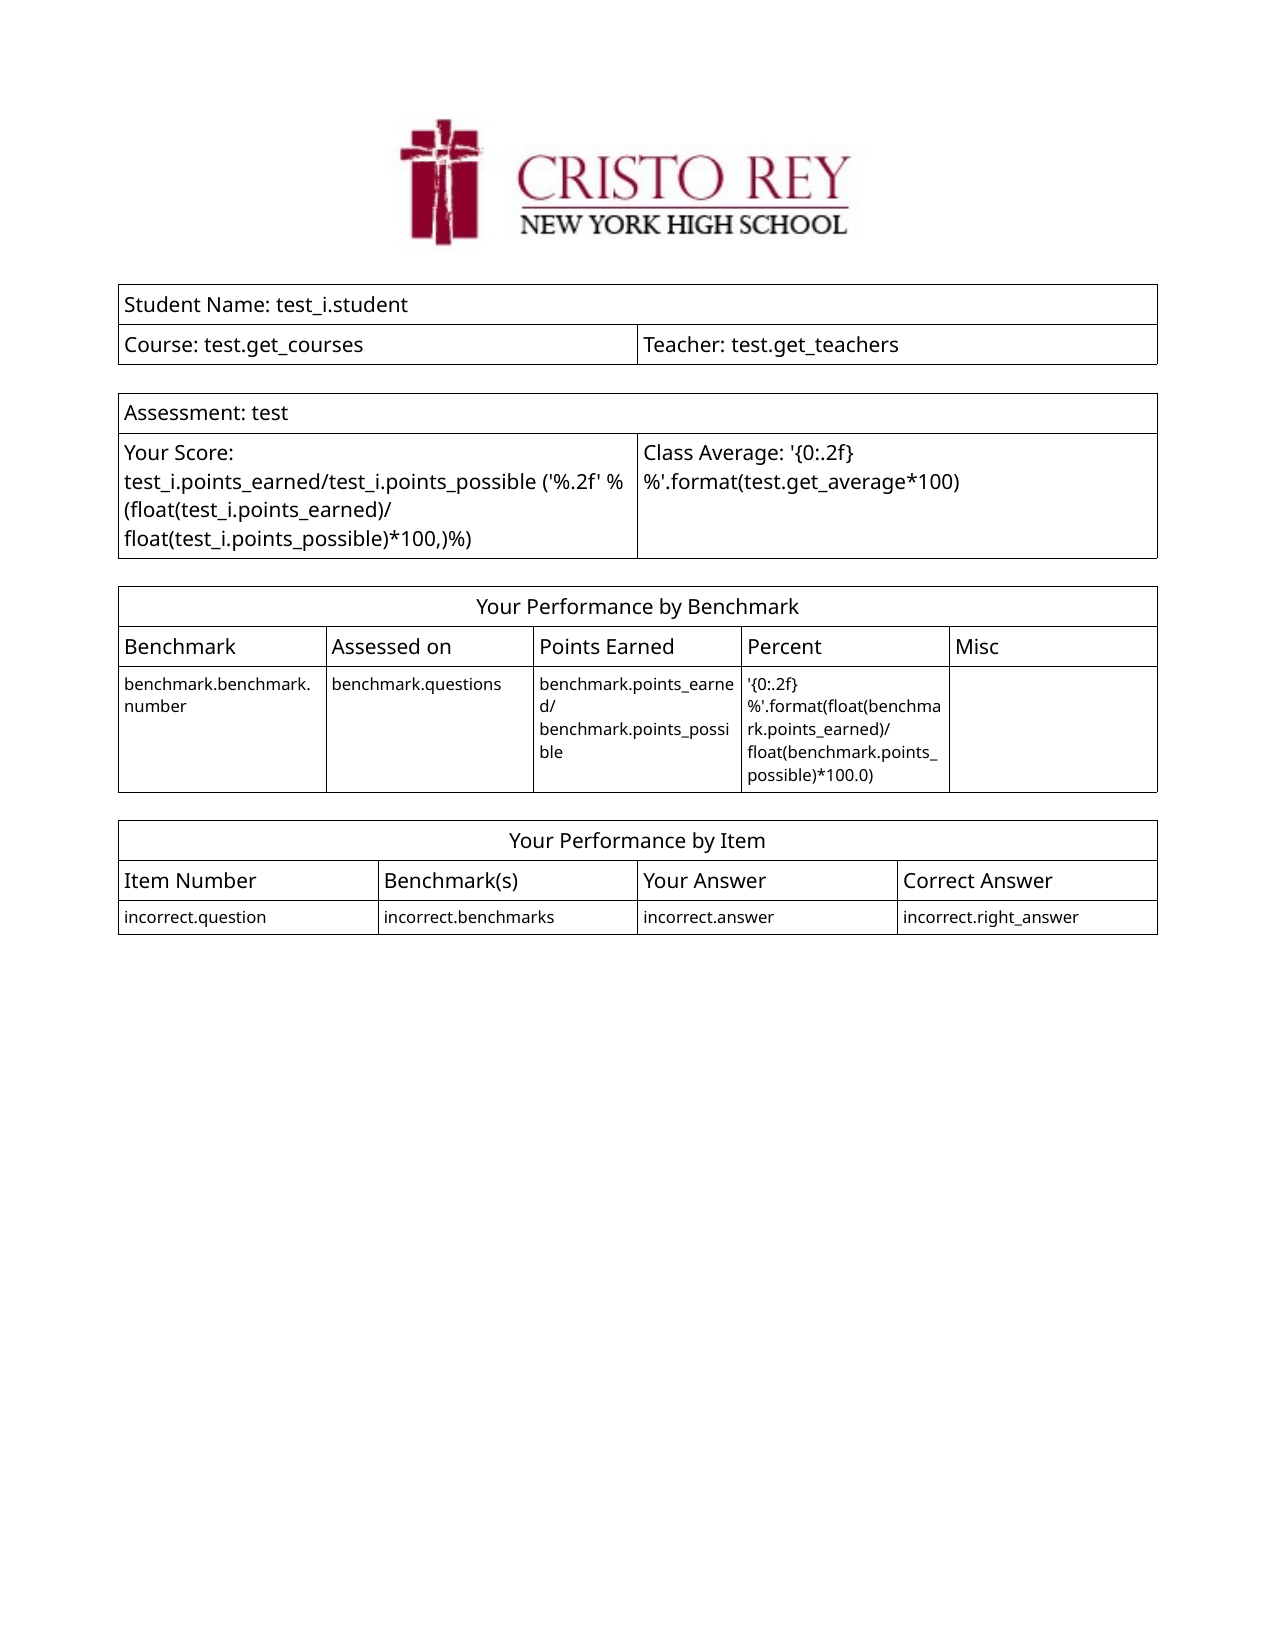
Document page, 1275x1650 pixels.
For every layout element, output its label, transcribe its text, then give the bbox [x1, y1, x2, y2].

table_cell Course: test.get_courses [119, 325, 637, 364]
table_cell incorrect.right_answer [898, 901, 1157, 934]
table_cell Benchmark [119, 627, 326, 666]
table_cell Percent [742, 627, 949, 666]
table_cell [950, 667, 1157, 792]
table_cell Item Number [119, 861, 378, 900]
table_cell Your Score: test_i.points_earned/test_i.points_possible ('%.2f' % (float(test_i.points_earned)/float(test_i.points_possible)*100,)%) [119, 434, 637, 558]
table_cell Your Answer [638, 861, 897, 900]
table_header Your Performance by Benchmark [119, 587, 1157, 626]
table_cell Class Average: '{0:.2f}%'.format(test.get_average*100) [638, 434, 1157, 558]
table_cell Assessed on [327, 627, 533, 666]
table_cell incorrect.question [119, 901, 378, 934]
table_cell benchmark.questions [327, 667, 533, 792]
table_cell Correct Answer [898, 861, 1157, 900]
table_cell benchmark.points_earned/benchmark.points_possible [534, 667, 741, 792]
table_cell '{0:.2f}%'.format(float(benchmark.points_earned)/float(benchmark.points_possible)*100.0) [742, 667, 949, 792]
table_header Assessment: test [119, 394, 1157, 433]
table_cell Misc [950, 627, 1157, 666]
table_cell incorrect.benchmarks [379, 901, 637, 934]
table_header Your Performance by Item [119, 821, 1157, 860]
table_cell incorrect.answer [638, 901, 897, 934]
table_cell benchmark.benchmark.number [119, 667, 326, 792]
table_header Student Name: test_i.student [119, 285, 1157, 324]
table_cell Benchmark(s) [379, 861, 637, 900]
table_cell Teacher: test.get_teachers [638, 325, 1157, 364]
picture [372, 118, 903, 256]
table_cell Points Earned [534, 627, 741, 666]
